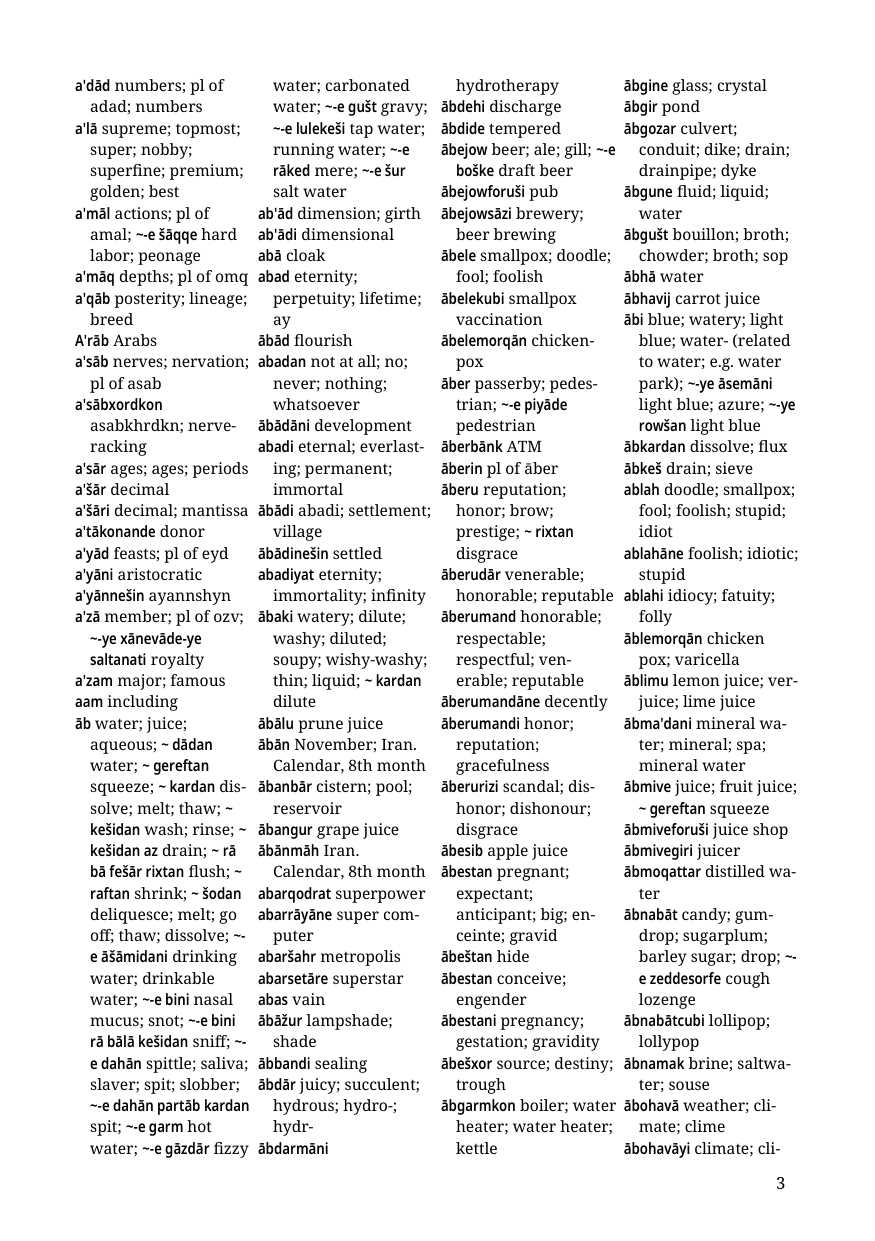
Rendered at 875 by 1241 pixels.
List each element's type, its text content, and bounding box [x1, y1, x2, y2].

text A'rāb Arabs [75, 330, 250, 351]
text ābgine glass; crystal [624, 75, 799, 96]
text a'sāb nerves; nervation; pl of asab [75, 351, 250, 394]
text ābelemorqān chicken­pox [441, 330, 616, 372]
text āblimu lemon juice; ver­juice; lime juice [624, 670, 799, 712]
text ābād flourish [258, 330, 433, 351]
text āberumandi honor; reputat­ion; gracefulness [441, 712, 616, 776]
text āberurizi scandal; dis­honor; dishonour; dis­grace [441, 776, 616, 840]
text a'šāri decimal; mantissa [75, 500, 250, 521]
text a'yāni aristocratic [75, 564, 250, 585]
text ābejowsāzi brewery; beer brewing [441, 202, 616, 245]
text ābangur grape juice [258, 819, 433, 840]
text ābgozar culvert; conduit; dike; drain; drainpipe; dyke [624, 117, 799, 181]
text abarsetāre superstar [258, 967, 433, 989]
text āblemorqān chicken pox; vari­cella [624, 627, 799, 670]
text ābānmāh Iran. Calendar, 8th month [258, 840, 433, 882]
text ābgune fluid; liquid; wa­ter [624, 181, 799, 224]
text ābejow beer; ale; gill; ~-e boške draft beer [441, 139, 616, 181]
text ābestani pregnancy; gestat­ion; gravidity [441, 1010, 616, 1052]
text ābnamak brine; saltwa­ter; souse [624, 1052, 799, 1095]
text ābgarmkon boiler; water heater; water heater; ket­tle [441, 1095, 616, 1159]
text abarrāyāne super com­puter [258, 904, 433, 946]
text ābādinešin settled [258, 542, 433, 564]
text abaršahr metropolis [258, 946, 433, 967]
text ābelekubi smallpox vacci­nation [441, 287, 616, 330]
text āb water; juice; aqueous; ~ dādan water; ~ gereftan squeeze; ~ kardan dis­solve; melt; thaw; ~ kešidan wash; rinse; ~ kešidan az drain; ~ rā bā fešār rixtan flush; ~ raftan shrink; ~ šodan deli­quesce; melt; go off; thaw; dissolve; ~-e āšāmidani drinking wa­ter; drinkable water; ~-e bini nasal mucus; snot; ~-e bini rā bālā kešidan sniff; ~-e dahān spittle; saliva; slaver; spit; slob­ber; ~-e dahān partāb kardan spit; ~-e garm hot water; ~-e gāzdār fizzy [75, 712, 250, 1159]
text ābdarmāni [258, 1137, 433, 1159]
text ābnabāt candy; gum­drop; sug­arplum; barley sugar; drop; ~-e zeddesorfe cough lozenge [624, 904, 799, 1010]
text ābādi abadi; settlement; vil­lage [258, 500, 433, 542]
text a'zā member; pl of ozv; ~-ye xānevāde-ye saltanati roy­alty [75, 606, 250, 670]
text a'māq depths; pl of omq [75, 266, 250, 287]
text a'yād feasts; pl of eyd [75, 542, 250, 564]
text aam including [75, 691, 250, 712]
text āberumandāne decently [441, 691, 616, 712]
text ābgir pond [624, 96, 799, 117]
text ābi blue; watery; light blue; wa­ter- (related to water; e.g. water park); ~-ye āsemāni light blue; azure; ~-ye rowšan light blue [624, 309, 799, 436]
text ābādāni development [258, 415, 433, 436]
text ābgušt bouillon; broth; chow­der; broth; sop [624, 224, 799, 266]
text āberin pl of āber [441, 457, 616, 479]
text ābhavij carrot juice [624, 287, 799, 309]
text abad eternity; perpetuity; life­time; ay [258, 266, 433, 330]
text ābaki watery; dilute; washy; di­luted; soupy; wishy-washy; thin; liq­uid; ~ kardan dilute [258, 606, 433, 712]
text ablahāne foolish; idiotic; stupid [624, 542, 799, 585]
text āberumand honorable; re­spectable; respectful; ven­erable; reputable [441, 606, 616, 691]
text ābanbār cistern; pool; reser­voir [258, 776, 433, 819]
text abarqodrat superpower [258, 882, 433, 904]
text ablahi idiocy; fatuity; folly [624, 585, 799, 627]
text ab'ādi dimensional [258, 224, 433, 245]
text ābdide tempered [441, 117, 616, 139]
text ābān November; Iran. Cal­endar, 8th month [258, 734, 433, 776]
text ābeštan hide [441, 946, 616, 967]
text ābāžur lampshade; shade [258, 1010, 433, 1052]
text ābmoqattar distilled wa­ter [624, 861, 799, 904]
text ābestan conceive; engen­der [441, 967, 616, 1010]
text ābestan pregnant; expec­tant; anticipant; big; en­ceinte; gravid [441, 861, 616, 946]
text ābmive juice; fruit juice; ~ gereftan squeeze [624, 776, 799, 819]
text ābejowforuši pub [441, 181, 616, 202]
text āberbānk ATM [441, 436, 616, 457]
text a'lā supreme; topmost; su­per; nobby; superfine; premium; golden; best [75, 117, 250, 202]
text ābhā water [624, 266, 799, 287]
text ābmivegiri juicer [624, 840, 799, 861]
text āber passerby; pedes­trian; ~-e piyāde pedes­trian [441, 372, 616, 436]
text ābele smallpox; doodle; fool; foolish [441, 245, 616, 287]
text abadiyat eternity; immortali­ty; infinity [258, 564, 433, 606]
text abadan not at all; no; never; nothing; whatso­ever [258, 351, 433, 415]
text a'sār ages; ages; periods [75, 457, 250, 479]
text ābdār juicy; succulent; hy­drous; hydro-; hydr- [258, 1074, 433, 1137]
text a'māl actions; pl of amal; ~-e šāqqe hard labor; peona­ge [75, 202, 250, 266]
text abas vain [258, 989, 433, 1010]
text ābkeš drain; sieve [624, 457, 799, 479]
text ab'ād dimension; girth [258, 202, 433, 224]
text a'tākonande donor [75, 521, 250, 542]
text ablah doodle; smallpox; fool; foolish; stupid; idiot [624, 479, 799, 542]
text a'dād numbers; pl of adad; numbers [75, 75, 250, 117]
text ābohavāyi climate; cli­ [624, 1137, 799, 1159]
text abā cloak [258, 245, 433, 266]
text a'šār decimal [75, 479, 250, 500]
text āberudār venerable; honor­able; reputable [441, 564, 616, 606]
text ābešxor source; destiny; trough [441, 1052, 616, 1095]
text ābbandi sealing [258, 1052, 433, 1074]
text a'sābxordkon asabkhrdkn; nerve-rack­ing [75, 394, 250, 457]
text ābesib apple juice [441, 840, 616, 861]
text a'yānnešin ayannshyn [75, 585, 250, 606]
text ābma'dani mineral wa­ter; min­eral; spa; mineral wa­ter [624, 712, 799, 776]
text ābdehi discharge [441, 96, 616, 117]
text a'zam major; famous [75, 670, 250, 691]
text hydrotherapy [441, 75, 616, 96]
text ābkardan dissolve; flux [624, 436, 799, 457]
text ābālu prune juice [258, 712, 433, 734]
text ābohavā weather; cli­mate; clime [624, 1095, 799, 1137]
text āberu reputation; honor; brow; prestige; ~ rixtan disgrace [441, 479, 616, 564]
text ābnabātcubi lollipop; lolly­pop [624, 1010, 799, 1052]
text abadi eternal; everlast­ing; per­manent; immortal [258, 436, 433, 500]
text ābmiveforuši juice shop [624, 819, 799, 840]
text wa­ter; car­bonated water; ~-e gušt gravy; ~-e lulekeši tap water; run­ning water; ~-e rāked mere; ~-e šur salt wa­ter [258, 75, 433, 202]
text a'qāb posterity; lineage; breed [75, 287, 250, 330]
